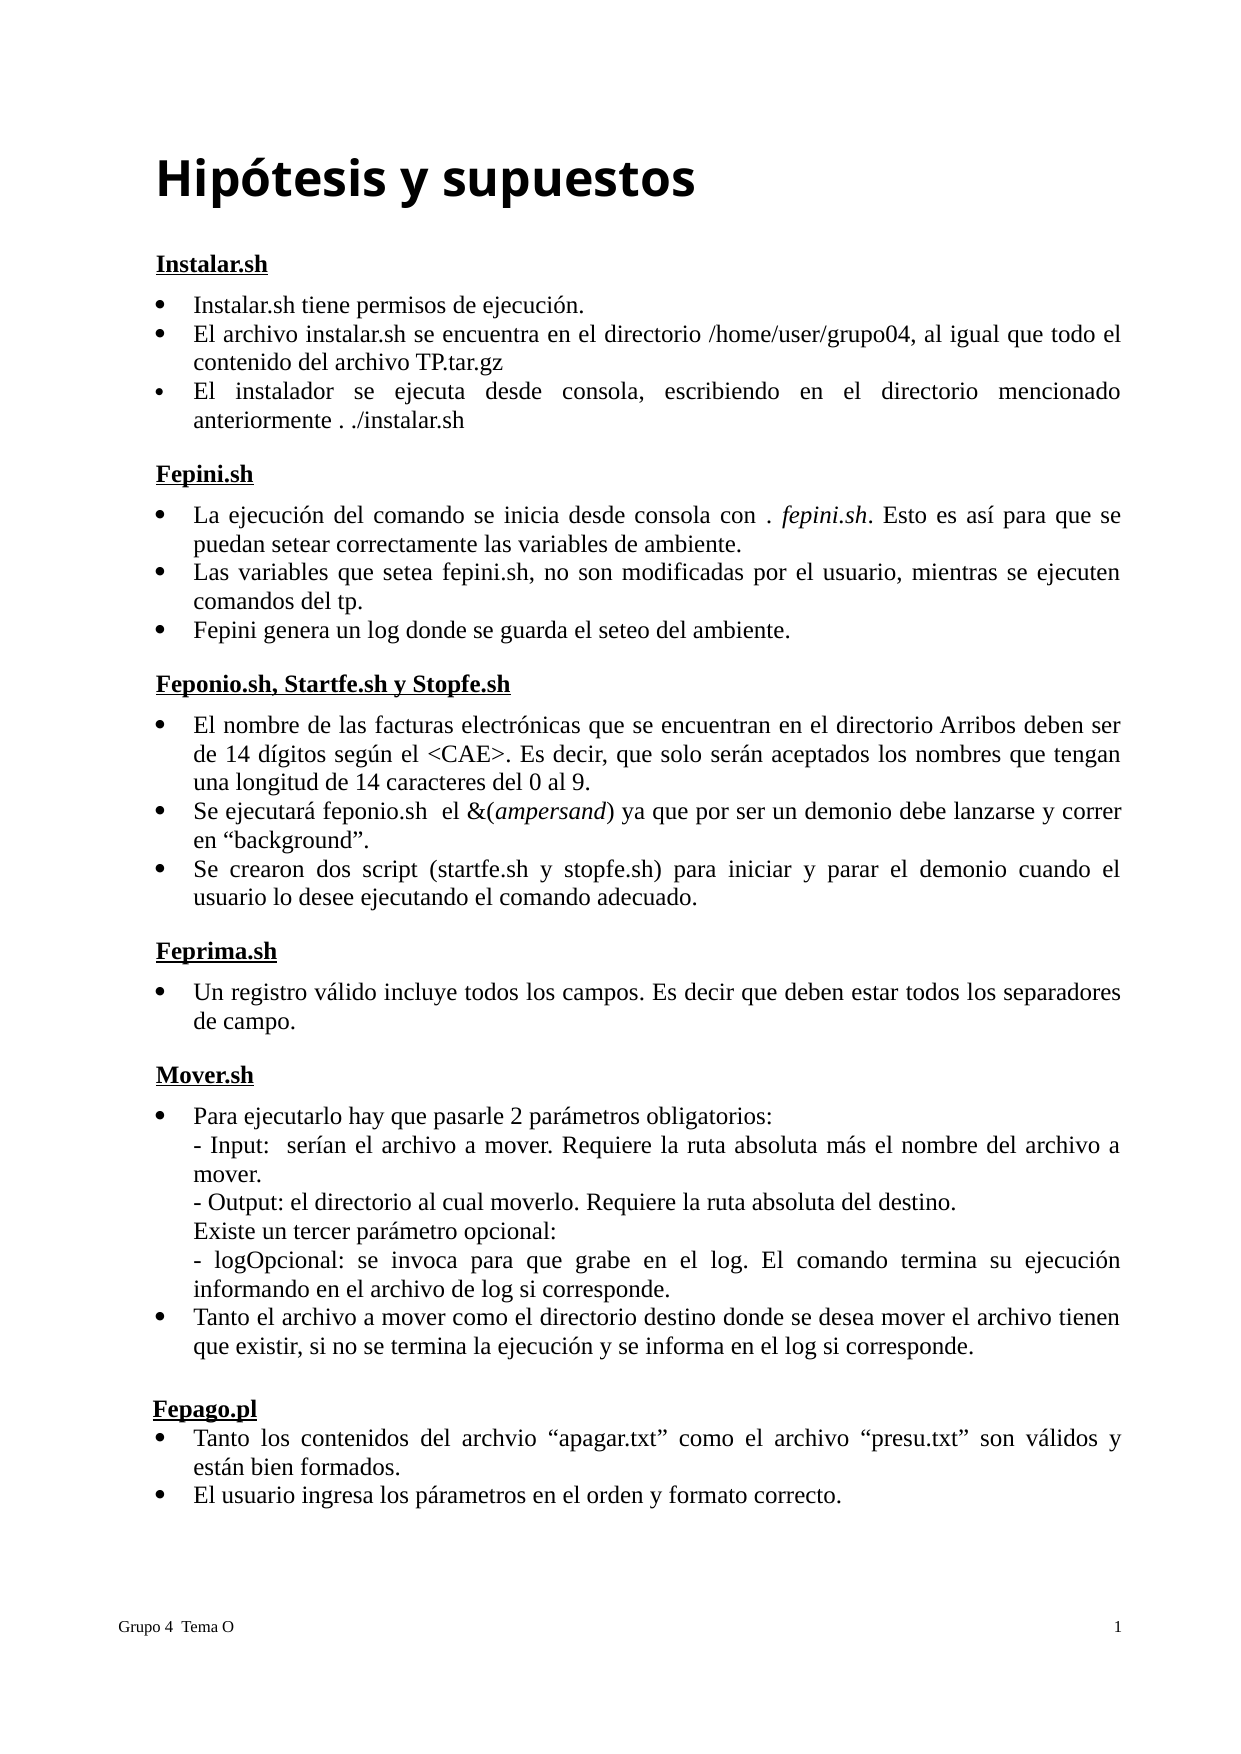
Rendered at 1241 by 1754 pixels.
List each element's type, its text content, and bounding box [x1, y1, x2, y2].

list Las variables que setea fepini.sh, no son modificadas por el usuario, mientras se ejecuten comandos del tp. [156, 557, 1122, 615]
subtitle Feprima.sh [156, 936, 1122, 965]
list El instalador se ejecuta desde consola, escribiendo en el directorio mencionado anteriormente . ./instalar.sh [156, 376, 1122, 434]
list Para ejecutarlo hay que pasarle 2 parámetros obligatorios: [156, 1101, 1122, 1130]
subtitle Mover.sh [156, 1060, 1122, 1089]
list - Output: el directorio al cual moverlo. Requiere la ruta absoluta del destino. [156, 1187, 1122, 1216]
list Instalar.sh tiene permisos de ejecución. [156, 290, 1122, 319]
list Un registro válido incluye todos los campos. Es decir que deben estar todos los separadores de campo. [156, 977, 1122, 1035]
list Tanto los contenidos del archvio “apagar.txt” como el archivo “presu.txt” son válidos y están bien formados. [156, 1423, 1122, 1480]
list El usuario ingresa los párametros en el orden y formato correcto. [156, 1480, 1122, 1509]
subtitle Feponio.sh, Startfe.sh y Stopfe.sh [156, 669, 1122, 697]
list La ejecución del comando se inicia desde consola con . fepini.sh. Esto es así para que se puedan setear correctamente las variables de ambiente. [156, 500, 1122, 557]
list Se crearon dos script (startfe.sh y stopfe.sh) para iniciar y parar el demonio cuando el usuario lo desee ejecutando el comando adecuado. [156, 854, 1122, 911]
list Se ejecutará feponio.sh el &(ampersand) ya que por ser un demonio debe lanzarse y correr en “background”. [156, 796, 1122, 854]
list El archivo instalar.sh se encuentra en el directorio /home/user/grupo04, al igual que todo el contenido del archivo TP.tar.gz [156, 319, 1122, 376]
list Tanto el archivo a mover como el directorio destino donde se desea mover el archivo tienen que existir, si no se termina la ejecución y se informa en el log si corresponde. [156, 1302, 1122, 1360]
list Existe un tercer parámetro opcional: [156, 1216, 1122, 1245]
subtitle Fepini.sh [156, 459, 1122, 487]
list Fepini genera un log donde se guarda el seteo del ambiente. [156, 615, 1122, 644]
list Fepago.pl [114, 1394, 1122, 1423]
subtitle Hipótesis y supuestos [156, 143, 1122, 211]
list - Input: serían el archivo a mover. Requiere la ruta absoluta más el nombre del archivo a mover. [156, 1130, 1122, 1187]
list El nombre de las facturas electrónicas que se encuentran en el directorio Arribos deben ser de 14 dígitos según el <CAE>. Es decir, que solo serán aceptados los nombres que tengan una longitud de 14 caracteres del 0 al 9. [156, 710, 1122, 796]
subtitle Instalar.sh [156, 249, 1122, 277]
list - logOpcional: se invoca para que grabe en el log. El comando termina su ejecución informando en el archivo de log si corresponde. [156, 1245, 1122, 1302]
